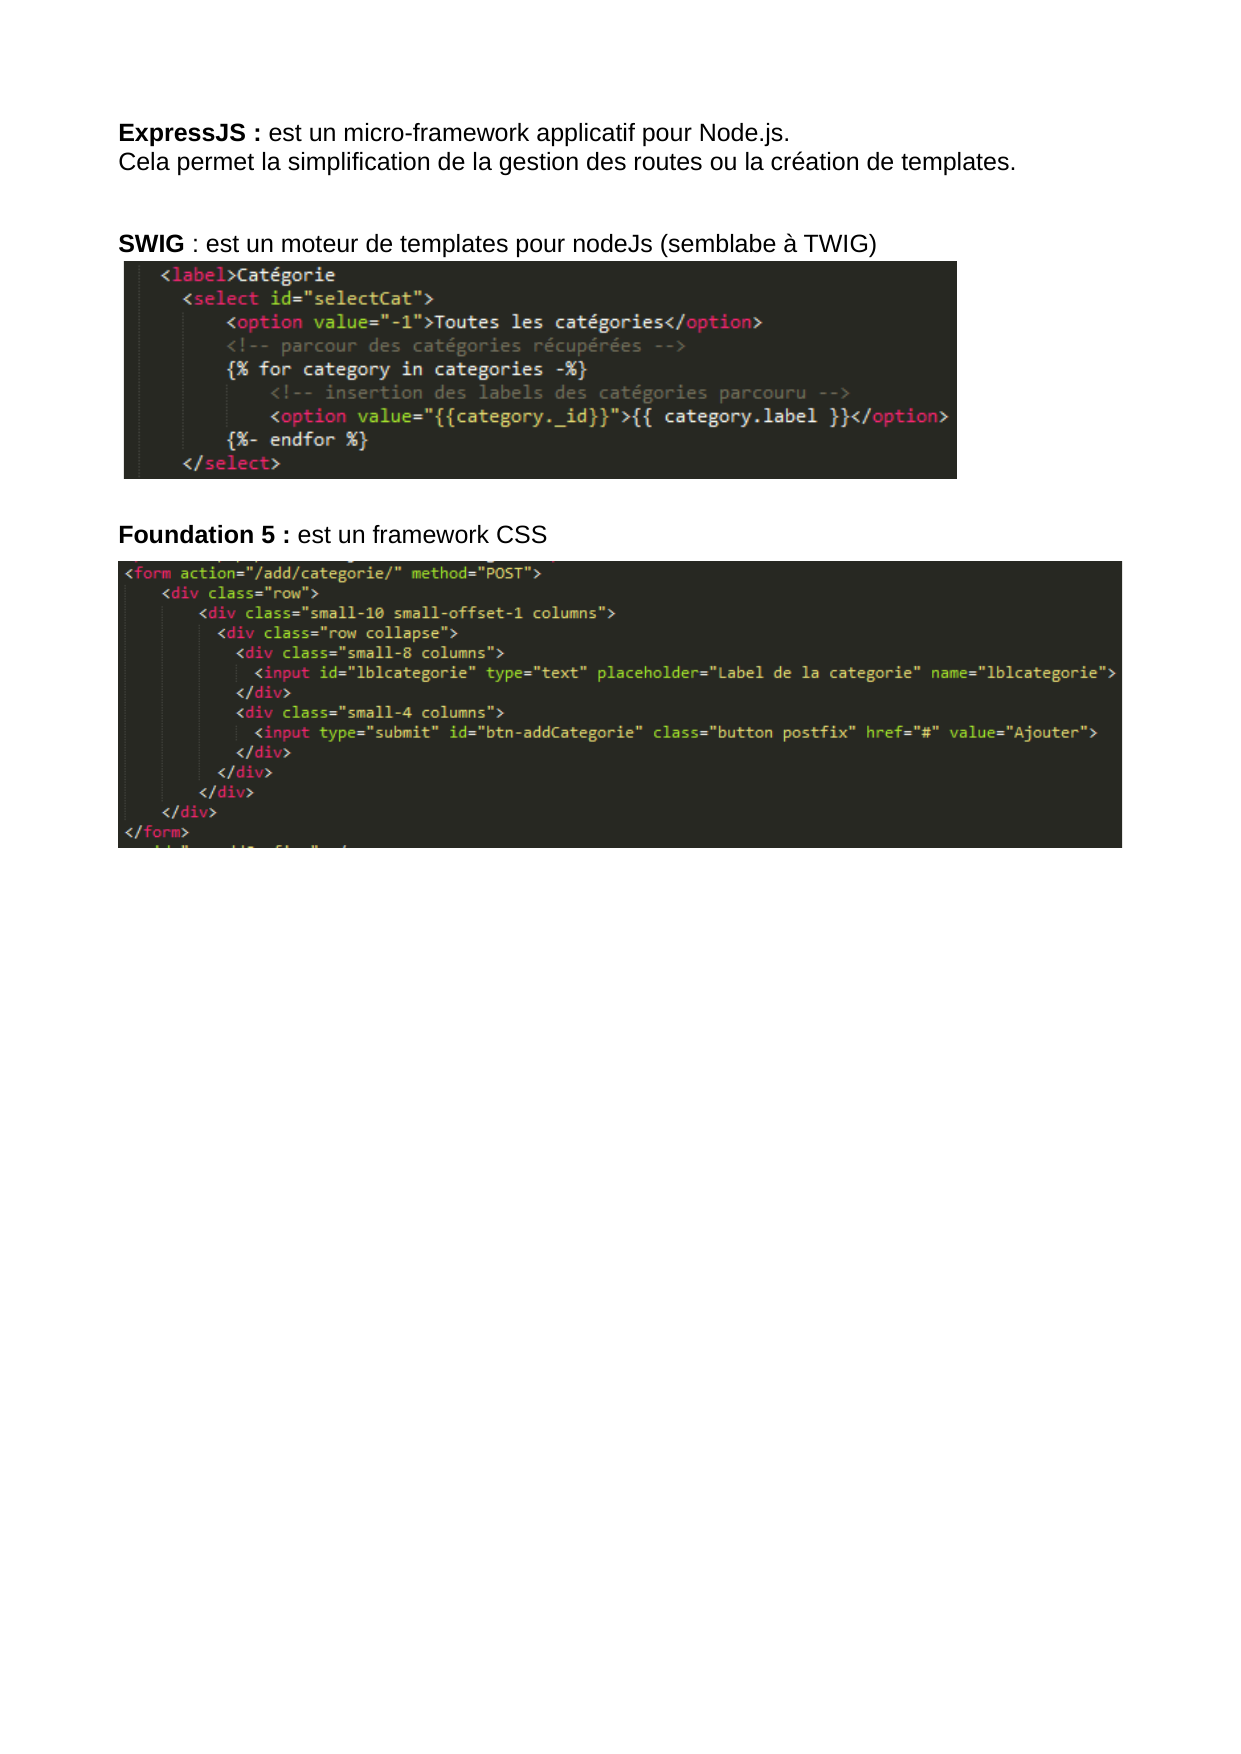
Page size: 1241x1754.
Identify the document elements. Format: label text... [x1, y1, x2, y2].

text ExpressJS : est un micro-framework applicatif pour Node.js. [118, 118, 1122, 147]
text Cela permet la simplification de la gestion des routes ou la création de templates. [118, 147, 1122, 176]
picture [123, 261, 957, 479]
text SWIG : est un moteur de templates pour nodeJs (semblabe à TWIG) [118, 229, 1122, 258]
text Foundation 5 : est un framework CSS [118, 520, 1122, 548]
picture [118, 561, 1123, 848]
